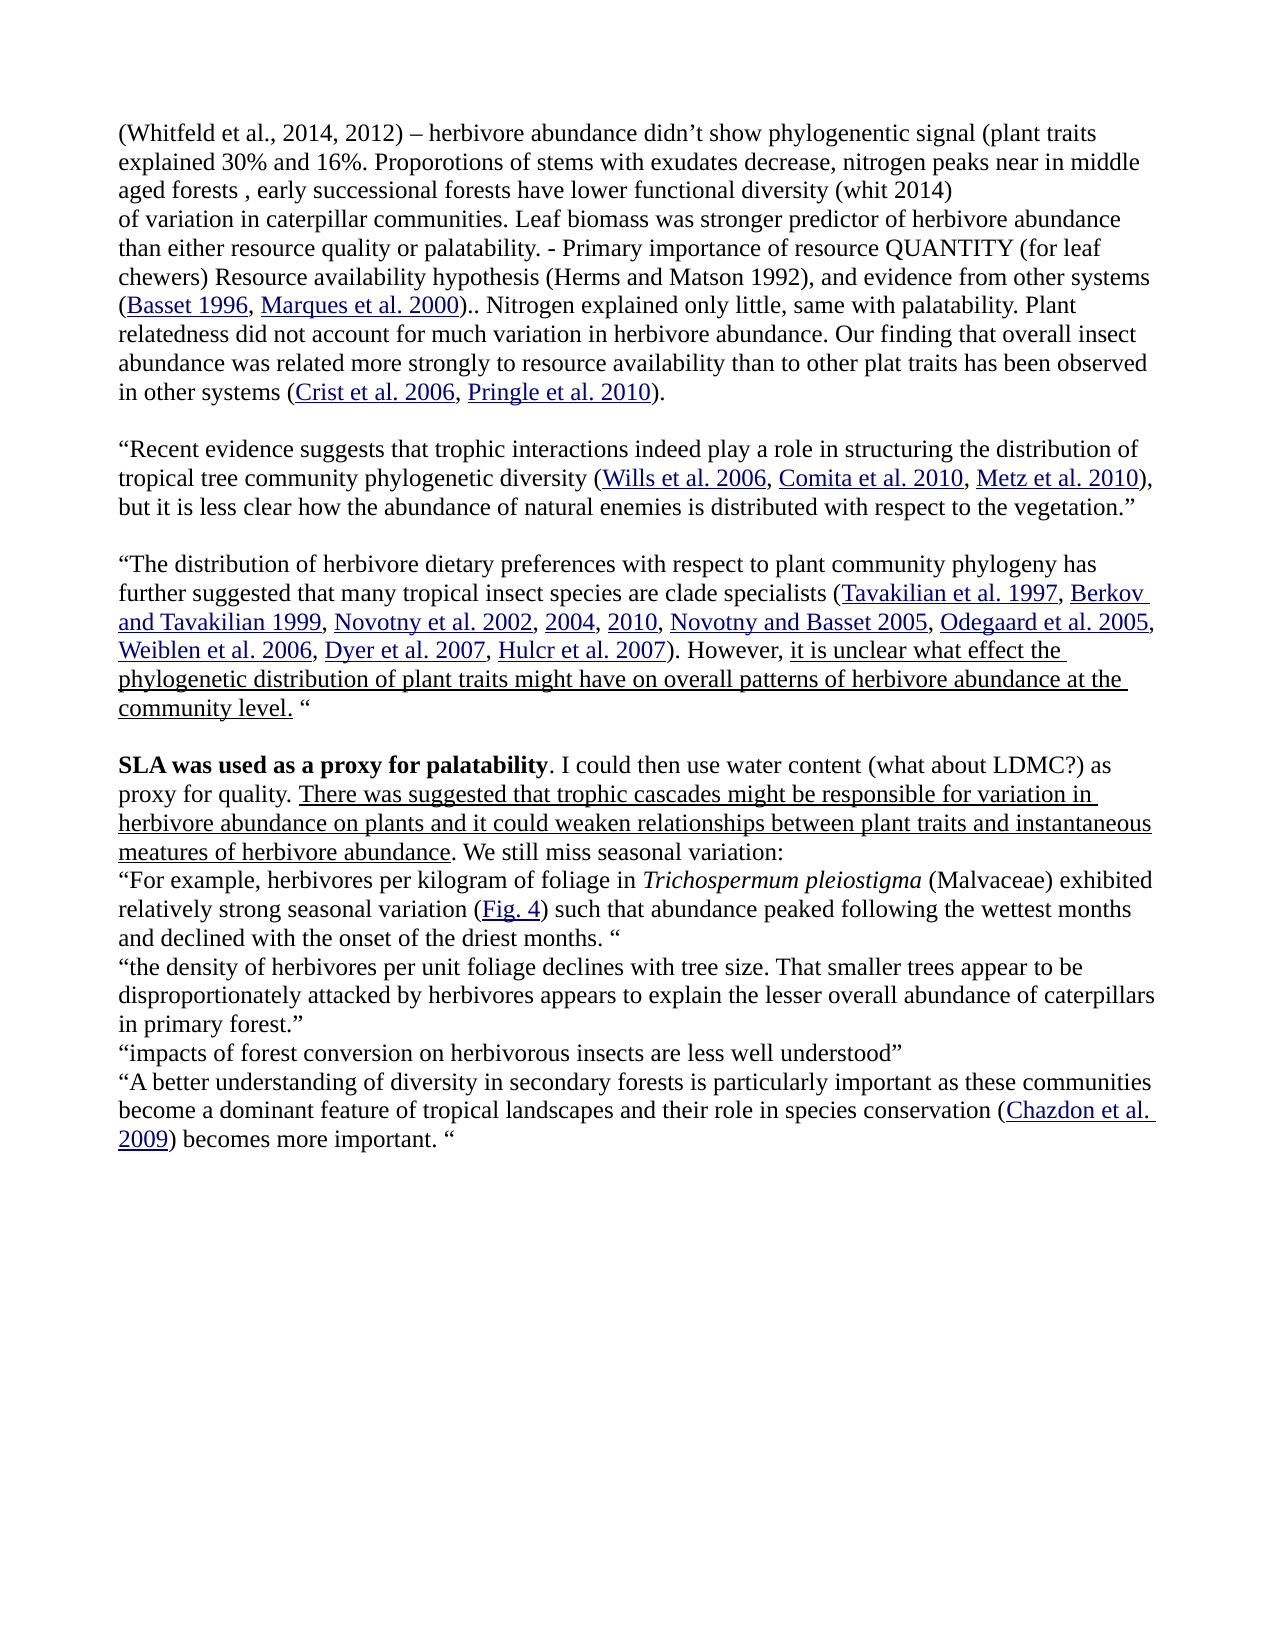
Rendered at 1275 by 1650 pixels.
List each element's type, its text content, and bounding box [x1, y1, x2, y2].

text of variation in caterpillar communities. Leaf biomass was stronger predictor of herbivore abundance than either resource quality or palatability. - Primary importance of resource QUANTITY (for leaf chewers) Resource availability hypothesis (Herms and Matson 1992), and evidence from other systems (Basset 1996, Marques et al. 2000).. Nitrogen explained only little, same with palatability. Plant relatedness did not account for much variation in herbivore abundance. Our finding that overall insect abundance was related more strongly to resource availability than to other plat traits has been observed in other systems (Crist et al. 2006, Pringle et al. 2010). [118, 204, 1157, 406]
text “Recent evidence suggests that trophic interactions indeed play a role in structuring the distribution of tropical tree community phylogenetic diversity (Wills et al. 2006, Comita et al. 2010, Metz et al. 2010), but it is less clear how the abundance of natural enemies is distributed with respect to the vegetation.” [118, 434, 1157, 521]
text “the density of herbivores per unit foliage declines with tree size. That smaller trees appear to be disproportionately attacked by herbivores appears to explain the lesser overall abundance of caterpillars in primary forest.” [118, 952, 1157, 1038]
text (Whitfeld et al., 2014, 2012) – herbivore abundance didn’t show phylogenentic signal (plant traits explained 30% and 16%. Proporotions of stems with exudates decrease, nitrogen peaks near in middle aged forests , early successional forests have lower functional diversity (whit 2014) [118, 118, 1157, 204]
text “impacts of forest conversion on herbivorous insects are less well understood” [118, 1038, 1157, 1067]
text “For example, herbivores per kilogram of foliage in Trichospermum pleiostigma (Malvaceae) exhibited relatively strong seasonal variation (Fig. 4) such that abundance peaked following the wettest months and declined with the onset of the driest months. “ [118, 866, 1157, 952]
text “The distribution of herbivore dietary preferences with respect to plant community phylogeny has further suggested that many tropical insect species are clade specialists (Tavakilian et al. 1997, Berkov and Tavakilian 1999, Novotny et al. 2002, 2004, 2010, Novotny and Basset 2005, Odegaard et al. 2005, Weiblen et al. 2006, Dyer et al. 2007, Hulcr et al. 2007). However, it is unclear what effect the phylogenetic distribution of plant traits might have on overall patterns of herbivore abundance at the community level. “ [118, 549, 1157, 722]
text SLA was used as a proxy for palatability. I could then use water content (what about LDMC?) as proxy for quality. There was suggested that trophic cascades might be responsible for variation in herbivore abundance on plants and it could weaken relationships between plant traits and instantaneous meatures of herbivore abundance. We still miss seasonal variation: [118, 751, 1157, 866]
text “A better understanding of diversity in secondary forests is particularly important as these communities become a dominant feature of tropical landscapes and their role in species conservation (Chazdon et al. 2009) becomes more important. “ [118, 1067, 1157, 1153]
